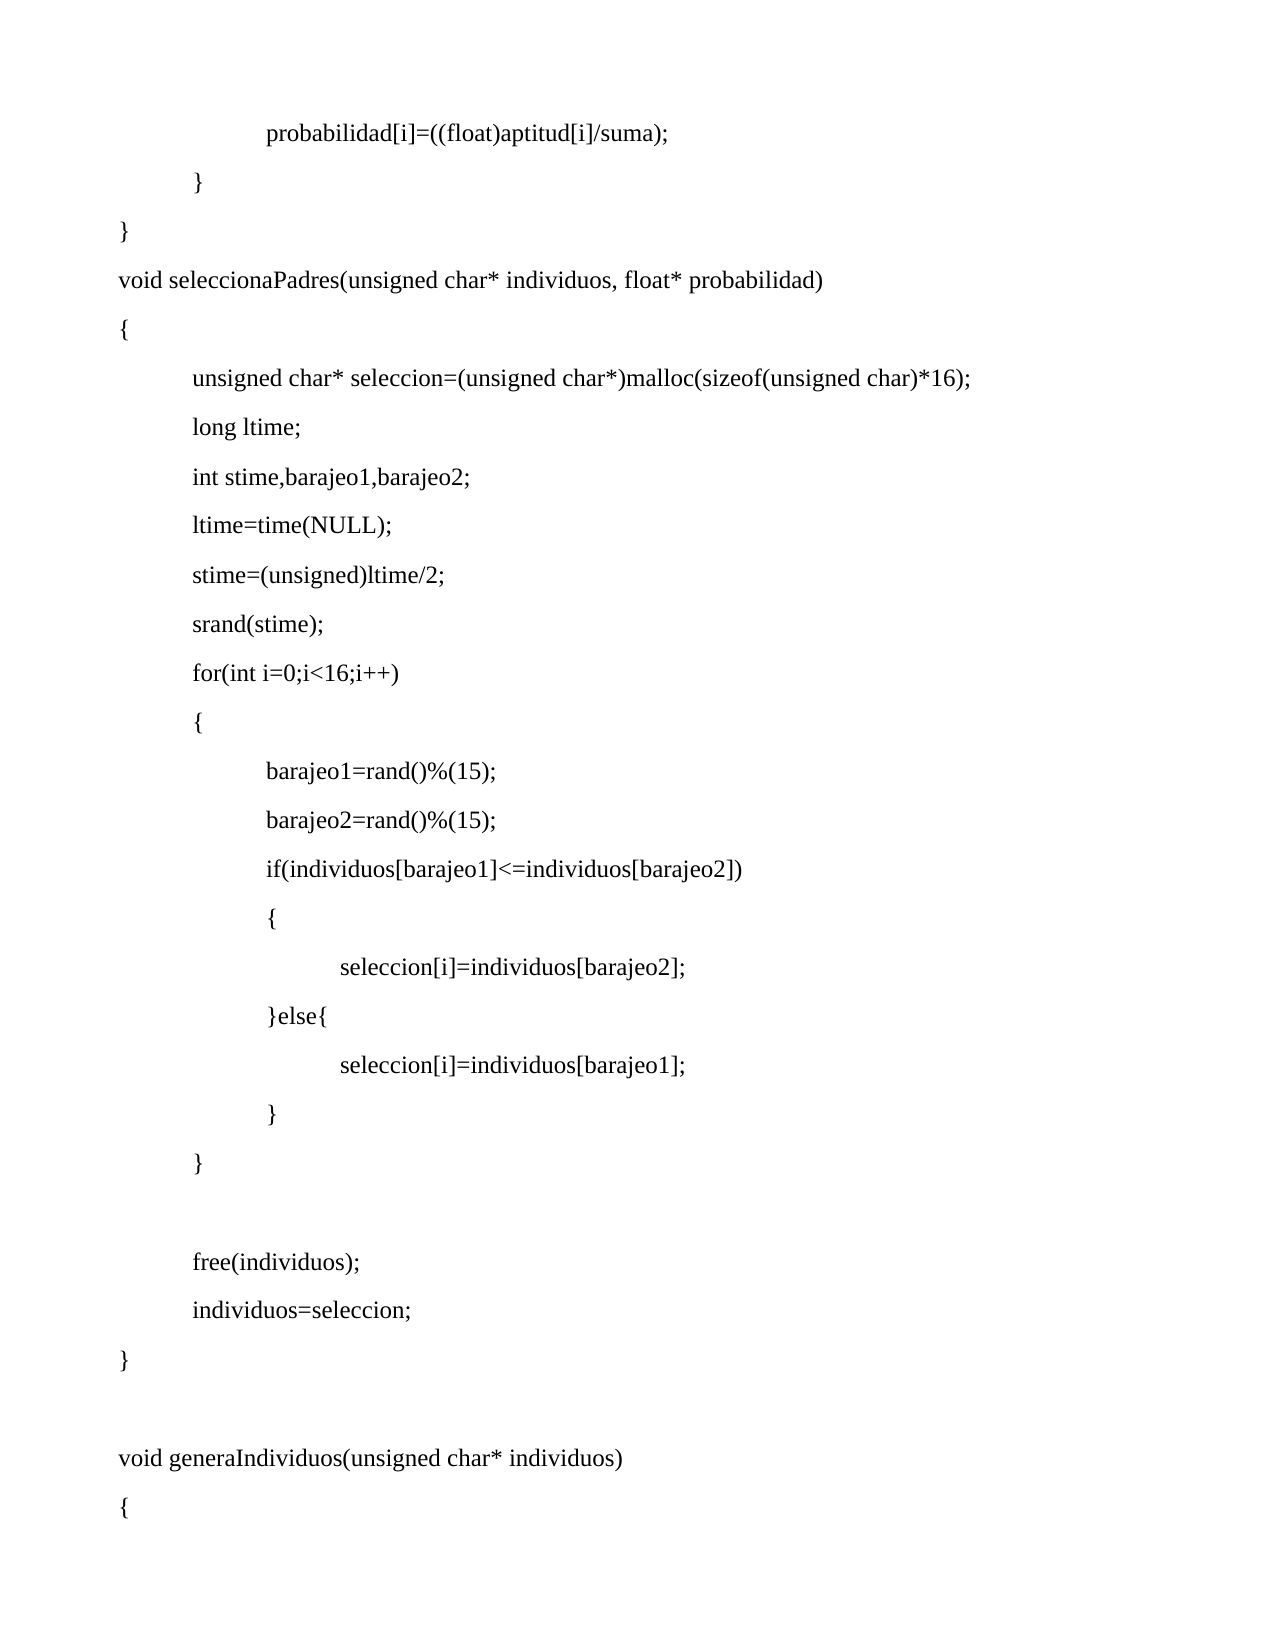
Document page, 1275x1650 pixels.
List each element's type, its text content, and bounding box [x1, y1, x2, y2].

text int stime,barajeo1,barajeo2; [118, 462, 1157, 490]
text } [118, 216, 1157, 245]
text seleccion[i]=individuos[barajeo2]; [118, 952, 1157, 981]
text void seleccionaPadres(unsigned char* individuos, float* probabilidad) [118, 265, 1157, 294]
text barajeo1=rand()%(15); [118, 756, 1157, 785]
text srand(stime); [118, 609, 1157, 637]
text void generaIndividuos(unsigned char* individuos) [118, 1443, 1157, 1472]
text } [118, 1099, 1157, 1128]
text { [118, 1492, 1157, 1521]
text { [118, 314, 1157, 343]
text free(individuos); [118, 1247, 1157, 1275]
text } [118, 167, 1157, 196]
text unsigned char* seleccion=(unsigned char*)malloc(sizeof(unsigned char)*16); [118, 363, 1157, 392]
text for(int i=0;i<16;i++) [118, 658, 1157, 687]
text seleccion[i]=individuos[barajeo1]; [118, 1050, 1157, 1079]
text { [118, 903, 1157, 932]
text stime=(unsigned)ltime/2; [118, 560, 1157, 588]
text }else{ [118, 1001, 1157, 1030]
text ltime=time(NULL); [118, 511, 1157, 539]
text probabilidad[i]=((float)aptitud[i]/suma); [118, 118, 1157, 147]
text long ltime; [118, 412, 1157, 441]
text } [118, 1345, 1157, 1373]
text individuos=seleccion; [118, 1296, 1157, 1324]
text barajeo2=rand()%(15); [118, 805, 1157, 834]
text } [118, 1148, 1157, 1177]
text { [118, 707, 1157, 736]
text if(individuos[barajeo1]<=individuos[barajeo2]) [118, 854, 1157, 883]
